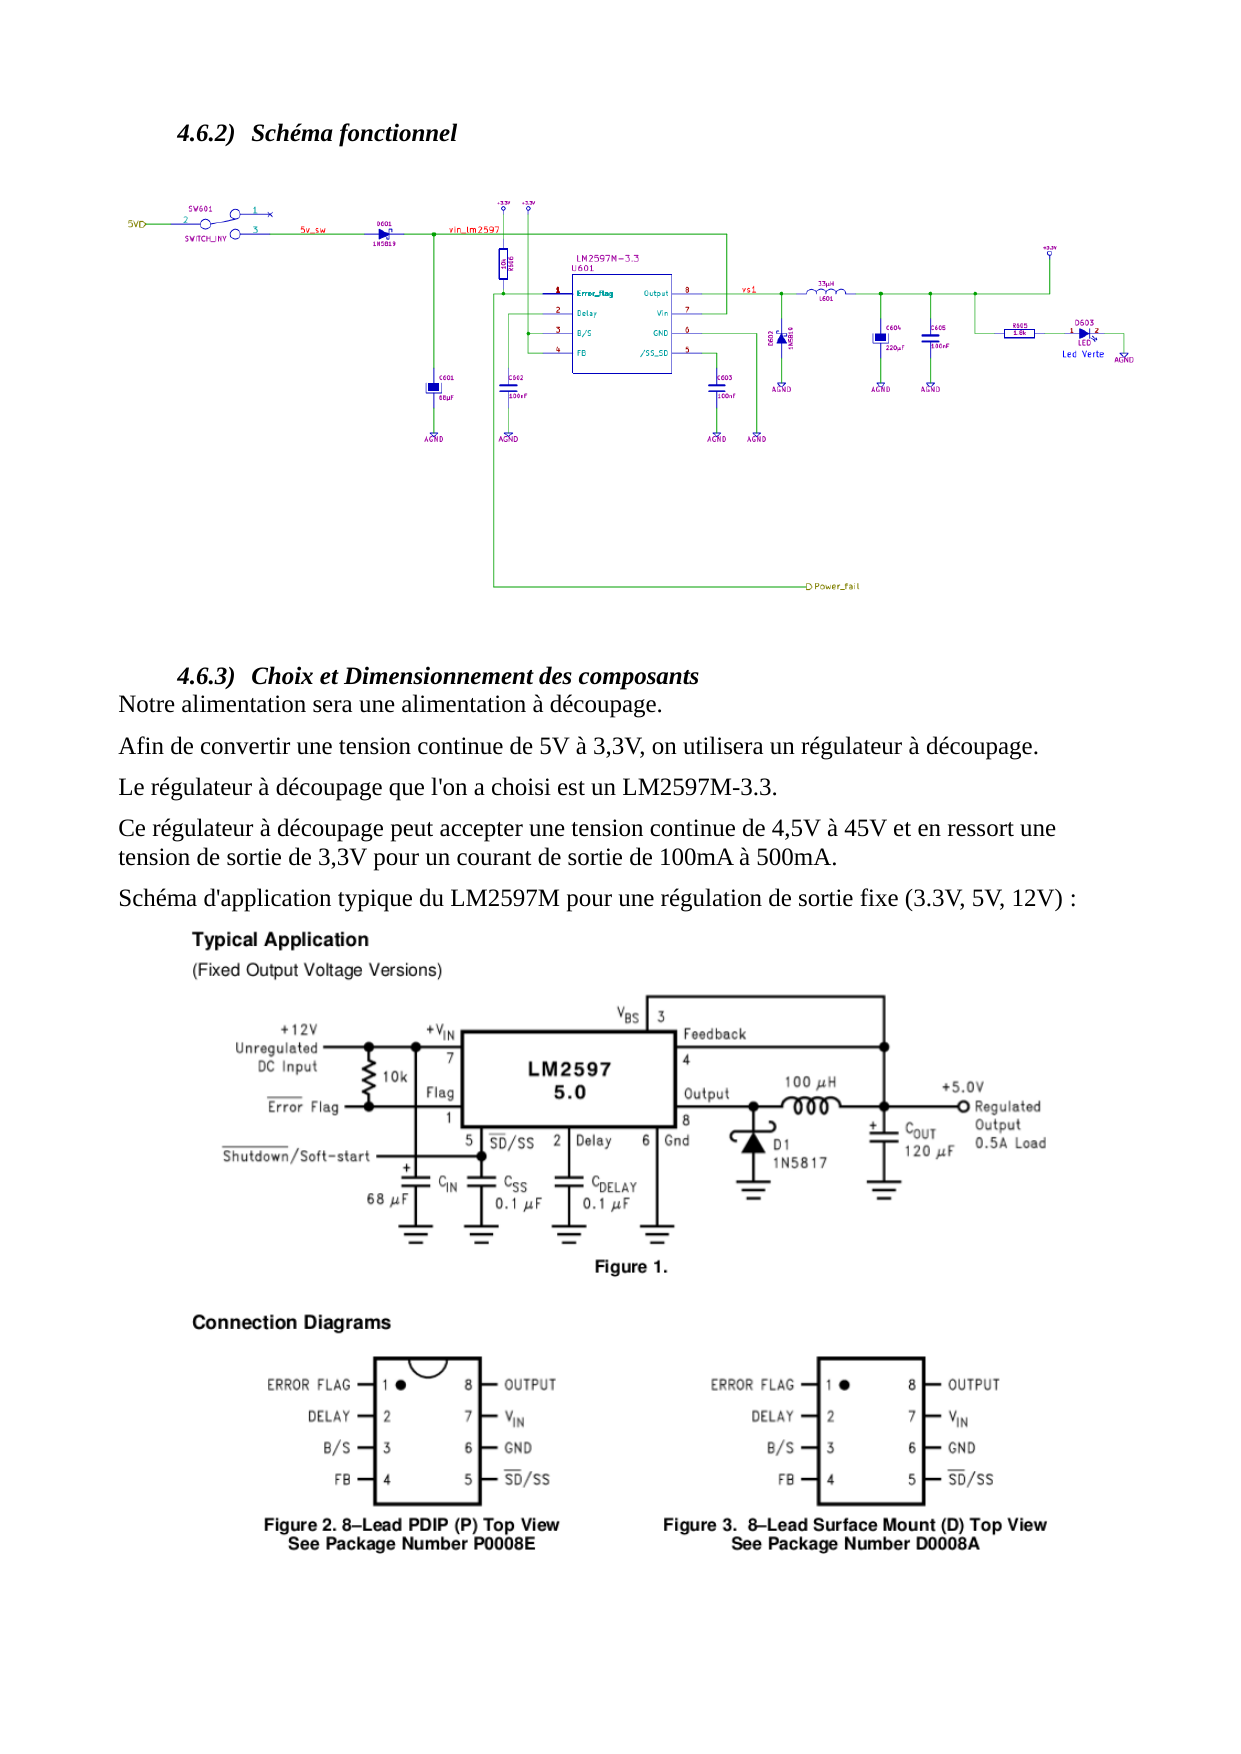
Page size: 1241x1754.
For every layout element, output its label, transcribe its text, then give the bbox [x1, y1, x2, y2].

text Schéma d'application typique du LM2597M pour une régulation de sortie fixe (3.3V, 5V, 12V) : [118, 883, 1122, 912]
subtitle Choix et Dimensionnement des composants [177, 661, 1122, 689]
picture [181, 924, 1059, 1575]
picture [118, 188, 1144, 608]
subtitle Schéma fonctionnel [177, 118, 1122, 147]
text Afin de convertir une tension continue de 5V à 3,3V, on utilisera un régulateur à découpage. [118, 731, 1122, 759]
text Le régulateur à découpage que l'on a choisi est un LM2597M-3.3. [118, 772, 1122, 801]
text Notre alimentation sera une alimentation à découpage. [118, 689, 1122, 718]
text Ce régulateur à découpage peut accepter une tension continue de 4,5V à 45V et en ressort une tension de sortie de 3,3V pour un courant de sortie de 100mA à 500mA. [118, 813, 1122, 871]
